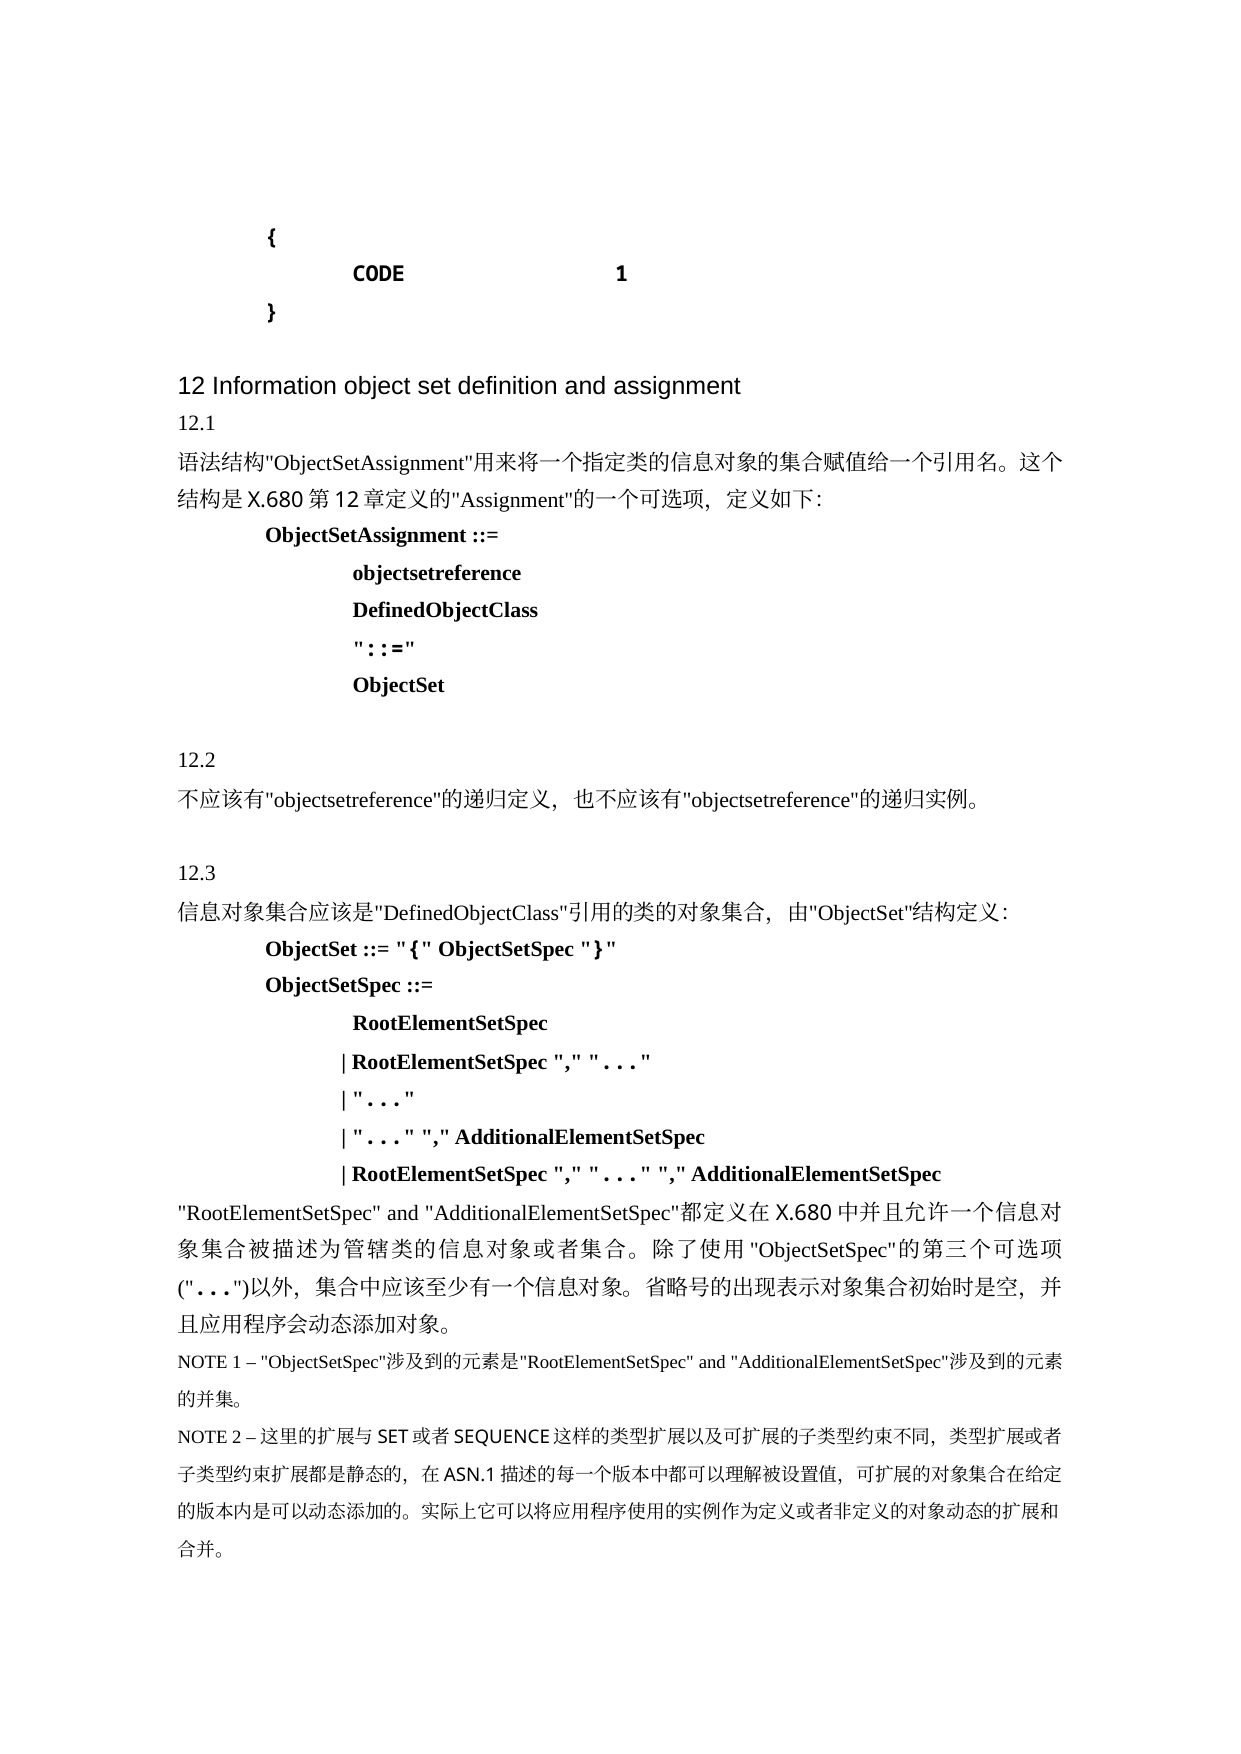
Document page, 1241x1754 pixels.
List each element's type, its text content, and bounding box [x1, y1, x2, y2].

text ObjectSetAssignment ::= [177, 517, 1063, 554]
text RootElementSetSpec [177, 1004, 1063, 1042]
subtitle 12.3 [177, 854, 1063, 892]
text } [177, 292, 1063, 329]
text ObjectSet [177, 667, 1063, 704]
text | RootElementSetSpec "," "..." "," AdditionalElementSetSpec [177, 1154, 1063, 1192]
text ObjectSet ::= "{" ObjectSetSpec "}" [177, 929, 1063, 967]
text ObjectSetSpec ::= [177, 967, 1063, 1004]
subtitle 12 Information object set definition and assignment [177, 367, 1063, 404]
text NOTE 1 – "ObjectSetSpec"涉及到的元素是"RootElementSetSpec" and "AdditionalElementSetSpec"涉及到的元素的并集。 [177, 1342, 1063, 1417]
text | "..." "," AdditionalElementSetSpec [177, 1117, 1063, 1154]
text objectsetreference [177, 554, 1063, 592]
text | "..." [177, 1079, 1063, 1117]
text NOTE 2 – 这里的扩展与SET或者SEQUENCE这样的类型扩展以及可扩展的子类型约束不同，类型扩展或者子类型约束扩展都是静态的，在ASN.1描述的每一个版本中都可以理解被设置值，可扩展的对象集合在给定的版本内是可以动态添加的。实际上它可以将应用程序使用的实例作为定义或者非定义的对象动态的扩展和合并。 [177, 1417, 1063, 1567]
subtitle 12.1 [177, 404, 1063, 442]
text DefinedObjectClass [177, 592, 1063, 629]
text | RootElementSetSpec "," "..." [177, 1042, 1063, 1079]
text 语法结构"ObjectSetAssignment"用来将一个指定类的信息对象的集合赋值给一个引用名。这个结构是X.680第12章定义的"Assignment"的一个可选项，定义如下： [177, 442, 1063, 517]
text "::=" [177, 629, 1063, 667]
text CODE 1 [177, 254, 1063, 292]
text "RootElementSetSpec" and "AdditionalElementSetSpec"都定义在X.680中并且允许一个信息对象集合被描述为管辖类的信息对象或者集合。除了使用"ObjectSetSpec"的第三个可选项("...")以外，集合中应该至少有一个信息对象。省略号的出现表示对象集合初始时是空，并且应用程序会动态添加对象。 [177, 1192, 1063, 1342]
text { [177, 217, 1063, 254]
text 信息对象集合应该是"DefinedObjectClass"引用的类的对象集合，由"ObjectSet"结构定义： [177, 892, 1063, 929]
text 不应该有"objectsetreference"的递归定义，也不应该有"objectsetreference"的递归实例。 [177, 779, 1063, 817]
subtitle 12.2 [177, 742, 1063, 779]
